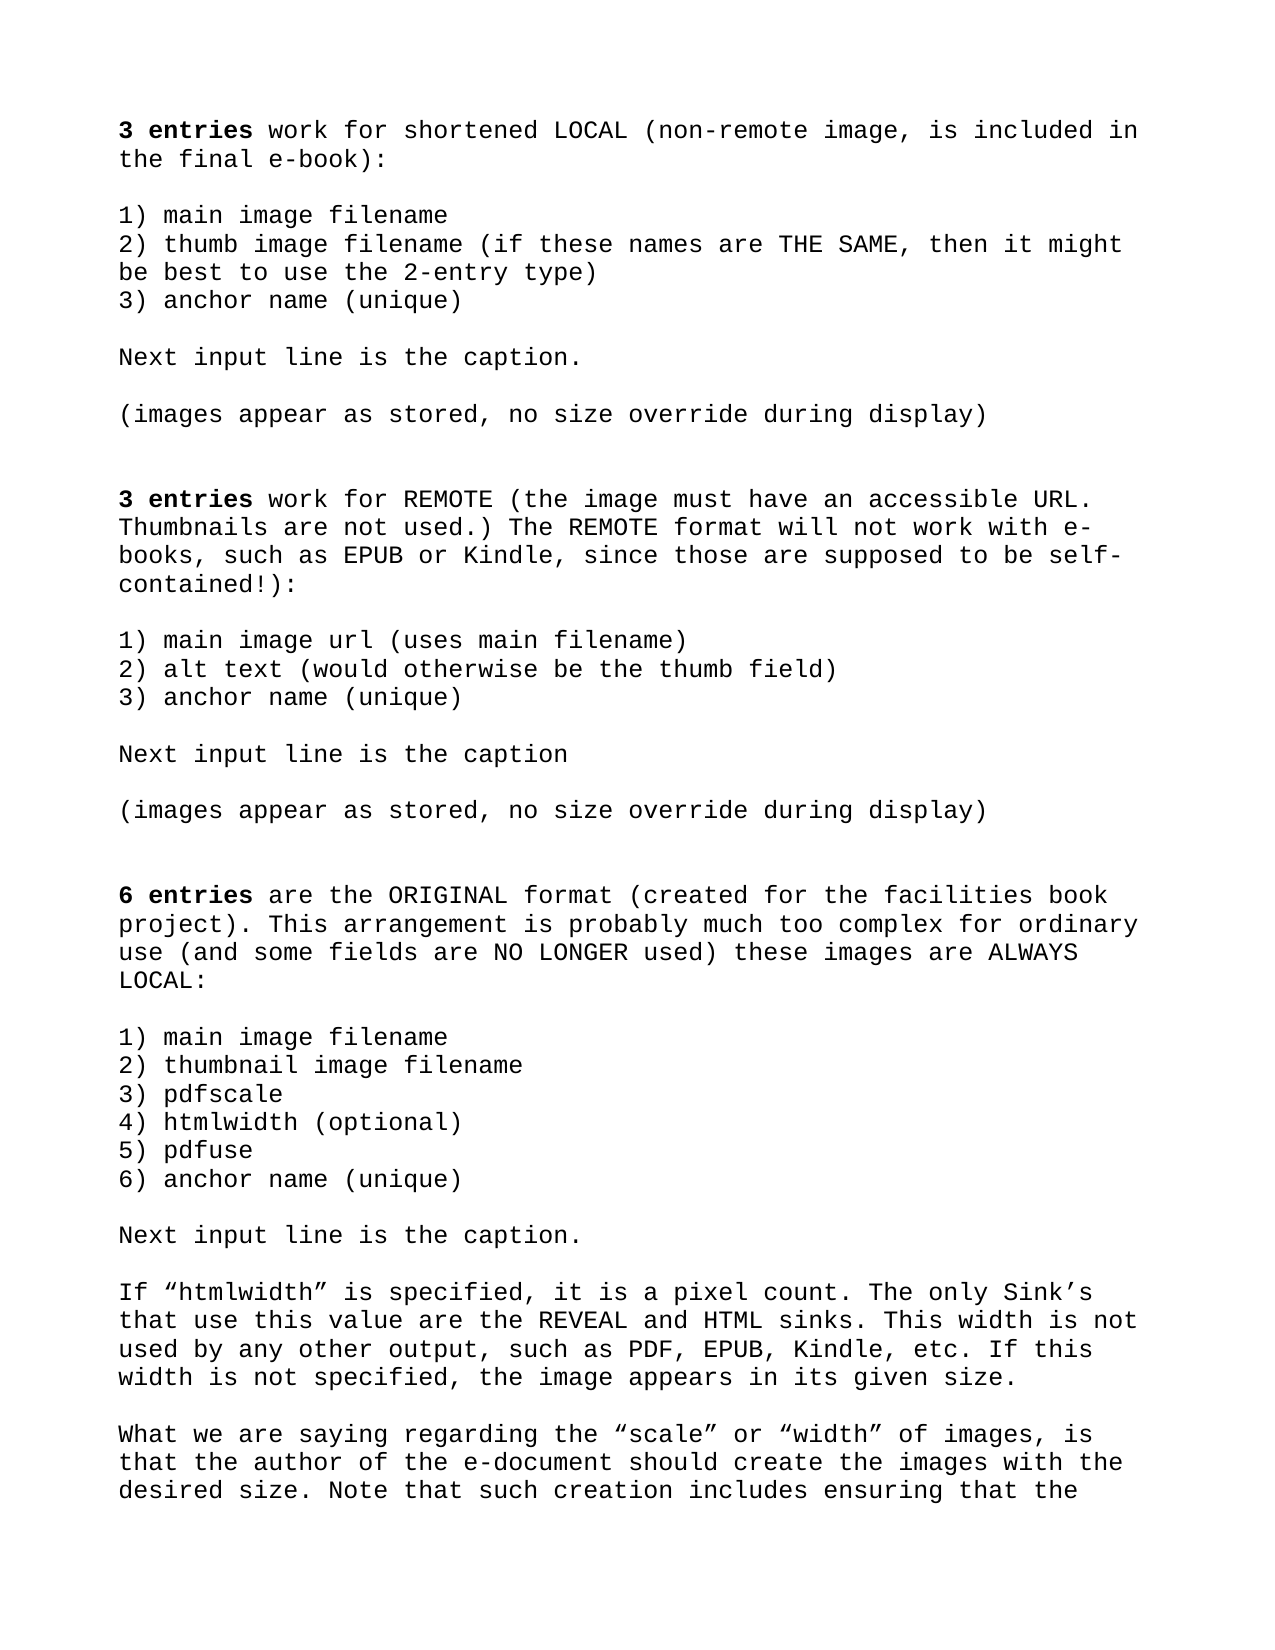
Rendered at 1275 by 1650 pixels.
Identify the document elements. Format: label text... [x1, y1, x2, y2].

text 2) alt text (would otherwise be the thumb field) [118, 656, 1157, 685]
text 1) main image url (uses main filename) [118, 628, 1157, 656]
text If “htmlwidth” is specified, it is a pixel count. The only Sink’s that use this value are the REVEAL and HTML sinks. This width is not used by any other output, such as PDF, EPUB, Kindle, etc. If this width is not specified, the image appears in its given size. [118, 1280, 1157, 1393]
text 3) anchor name (unique) [118, 288, 1157, 316]
text 1) main image filename [118, 203, 1157, 231]
text Next input line is the caption. [118, 345, 1157, 373]
text 3) anchor name (unique) [118, 685, 1157, 713]
text 6 entries are the ORIGINAL format (created for the facilities book project). This arrangement is probably much too complex for ordinary use (and some fields are NO LONGER used) these images are ALWAYS LOCAL: [118, 883, 1157, 996]
text 3 entries work for shortened LOCAL (non-remote image, is included in the final e-book): [118, 118, 1157, 175]
text (images appear as stored, no size override during display) [118, 798, 1157, 826]
text Next input line is the caption. [118, 1223, 1157, 1251]
text 6) anchor name (unique) [118, 1166, 1157, 1195]
text 2) thumbnail image filename [118, 1053, 1157, 1081]
text What we are saying regarding the “scale” or “width” of images, is that the author of the e-document should create the images with the desired size. Note that such creation includes ensuring that the [118, 1421, 1157, 1506]
text 3) pdfscale [118, 1081, 1157, 1110]
text 4) htmlwidth (optional) [118, 1110, 1157, 1138]
text 2) thumb image filename (if these names are THE SAME, then it might be best to use the 2-entry type) [118, 231, 1157, 288]
text 1) main image filename [118, 1025, 1157, 1053]
text 5) pdfuse [118, 1138, 1157, 1166]
text Next input line is the caption [118, 741, 1157, 770]
text (images appear as stored, no size override during display) [118, 401, 1157, 430]
text 3 entries work for REMOTE (the image must have an accessible URL. Thumbnails are not used.) The REMOTE format will not work with e-books, such as EPUB or Kindle, since those are supposed to be self-contained!): [118, 486, 1157, 600]
